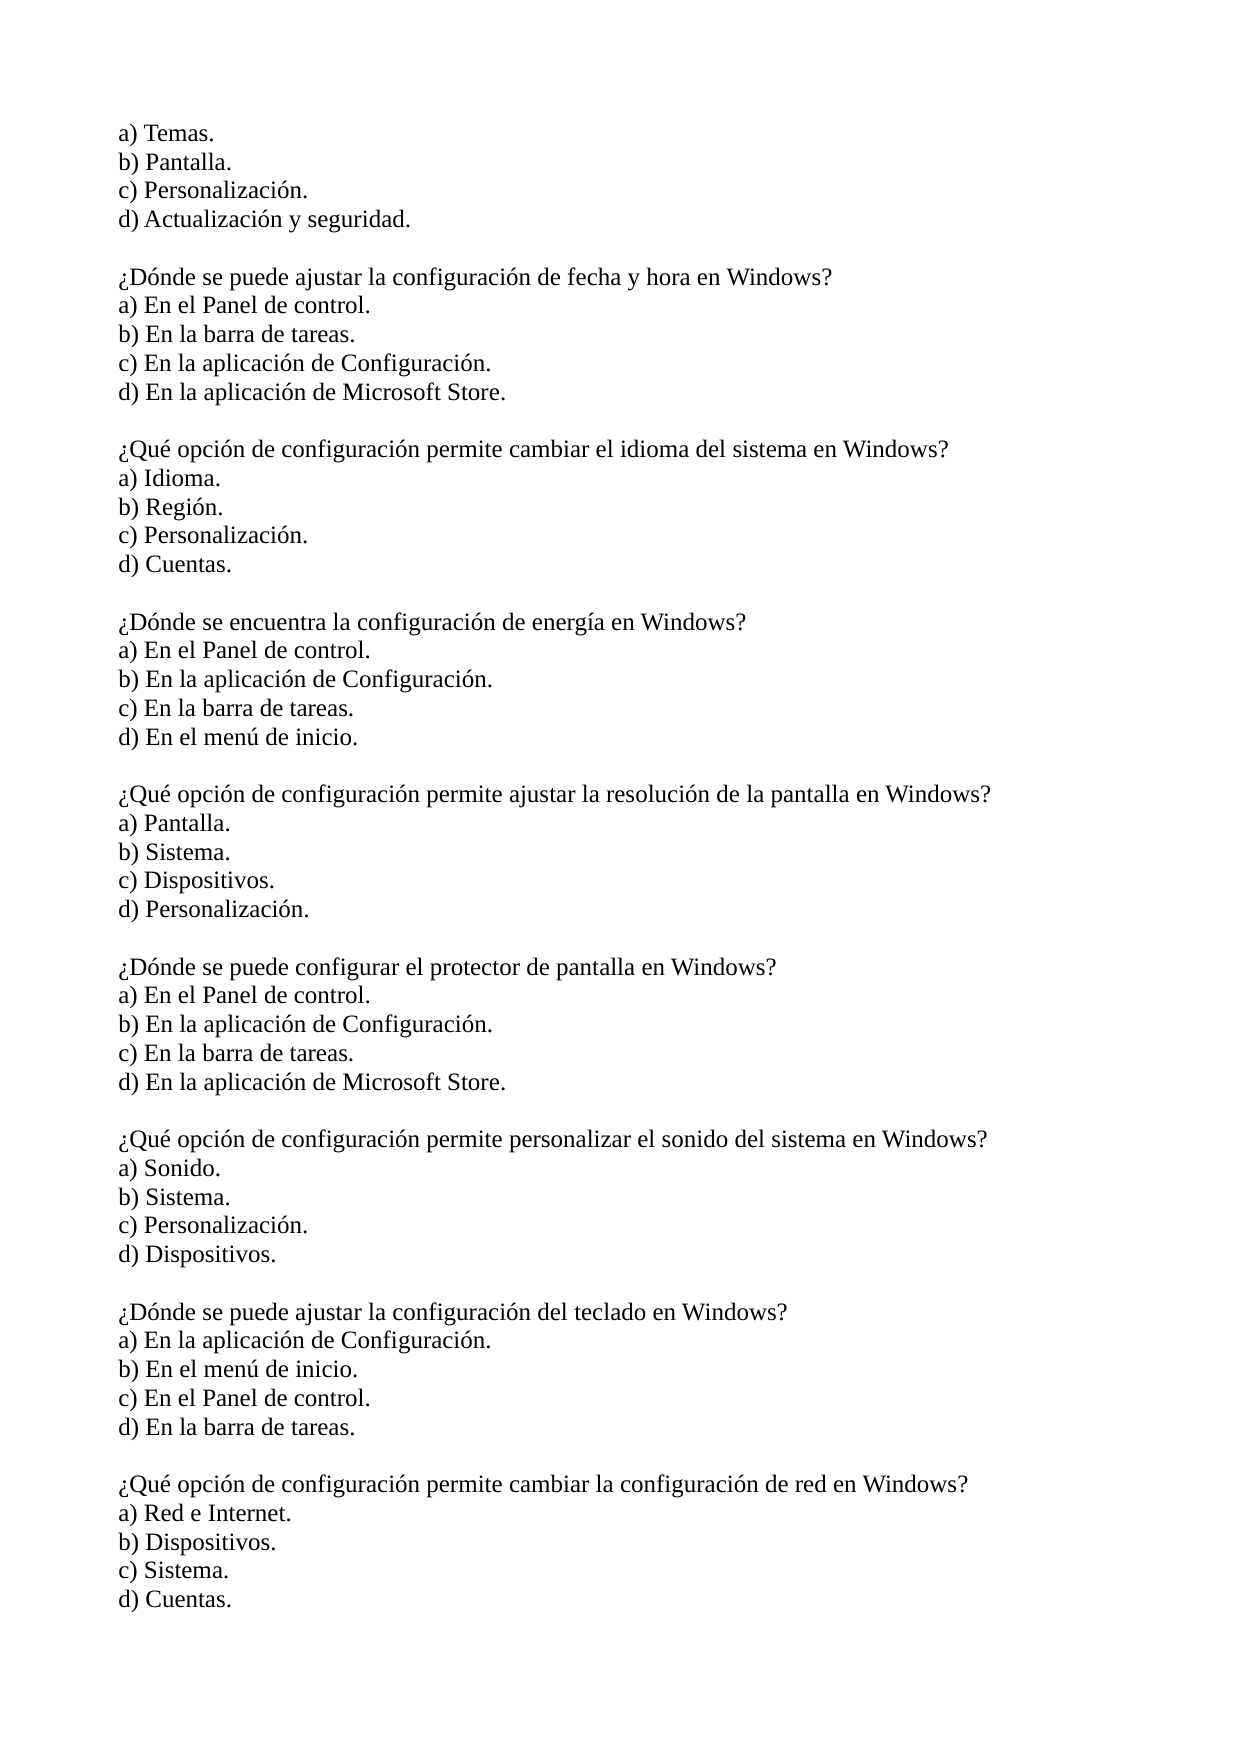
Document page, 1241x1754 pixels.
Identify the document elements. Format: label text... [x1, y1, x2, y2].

text b) Pantalla. [118, 147, 1122, 176]
text d) Actualización y seguridad. [118, 204, 1122, 233]
text ¿Qué opción de configuración permite cambiar el idioma del sistema en Windows? [118, 434, 1122, 463]
text ¿Qué opción de configuración permite cambiar la configuración de red en Windows? [118, 1469, 1122, 1498]
text b) En la barra de tareas. [118, 319, 1122, 348]
text c) Personalización. [118, 1211, 1122, 1239]
text a) Pantalla. [118, 808, 1122, 837]
text d) Dispositivos. [118, 1239, 1122, 1268]
text c) En la barra de tareas. [118, 693, 1122, 722]
text d) Cuentas. [118, 1584, 1122, 1613]
text b) En el menú de inicio. [118, 1354, 1122, 1383]
text d) En la barra de tareas. [118, 1412, 1122, 1441]
text d) En el menú de inicio. [118, 722, 1122, 751]
text a) En el Panel de control. [118, 981, 1122, 1009]
text ¿Dónde se puede ajustar la configuración del teclado en Windows? [118, 1297, 1122, 1326]
text a) En el Panel de control. [118, 291, 1122, 319]
text c) En la barra de tareas. [118, 1038, 1122, 1067]
text c) Sistema. [118, 1556, 1122, 1584]
text a) Red e Internet. [118, 1498, 1122, 1527]
text ¿Qué opción de configuración permite personalizar el sonido del sistema en Windows? [118, 1124, 1122, 1153]
text c) Dispositivos. [118, 866, 1122, 894]
text d) En la aplicación de Microsoft Store. [118, 1067, 1122, 1096]
text b) Sistema. [118, 1182, 1122, 1211]
text b) En la aplicación de Configuración. [118, 1009, 1122, 1038]
text d) Cuentas. [118, 549, 1122, 578]
text ¿Dónde se puede configurar el protector de pantalla en Windows? [118, 952, 1122, 981]
text c) Personalización. [118, 176, 1122, 204]
text c) Personalización. [118, 521, 1122, 549]
text a) En el Panel de control. [118, 636, 1122, 664]
text d) Personalización. [118, 894, 1122, 923]
text a) En la aplicación de Configuración. [118, 1326, 1122, 1354]
text b) Dispositivos. [118, 1527, 1122, 1556]
text a) Temas. [118, 118, 1122, 147]
text b) Región. [118, 492, 1122, 521]
text d) En la aplicación de Microsoft Store. [118, 377, 1122, 406]
text c) En el Panel de control. [118, 1383, 1122, 1412]
text a) Sonido. [118, 1153, 1122, 1182]
text ¿Dónde se puede ajustar la configuración de fecha y hora en Windows? [118, 262, 1122, 291]
text a) Idioma. [118, 463, 1122, 492]
text b) En la aplicación de Configuración. [118, 664, 1122, 693]
text b) Sistema. [118, 837, 1122, 866]
text ¿Dónde se encuentra la configuración de energía en Windows? [118, 607, 1122, 636]
text ¿Qué opción de configuración permite ajustar la resolución de la pantalla en Windows? [118, 779, 1122, 808]
text c) En la aplicación de Configuración. [118, 348, 1122, 377]
